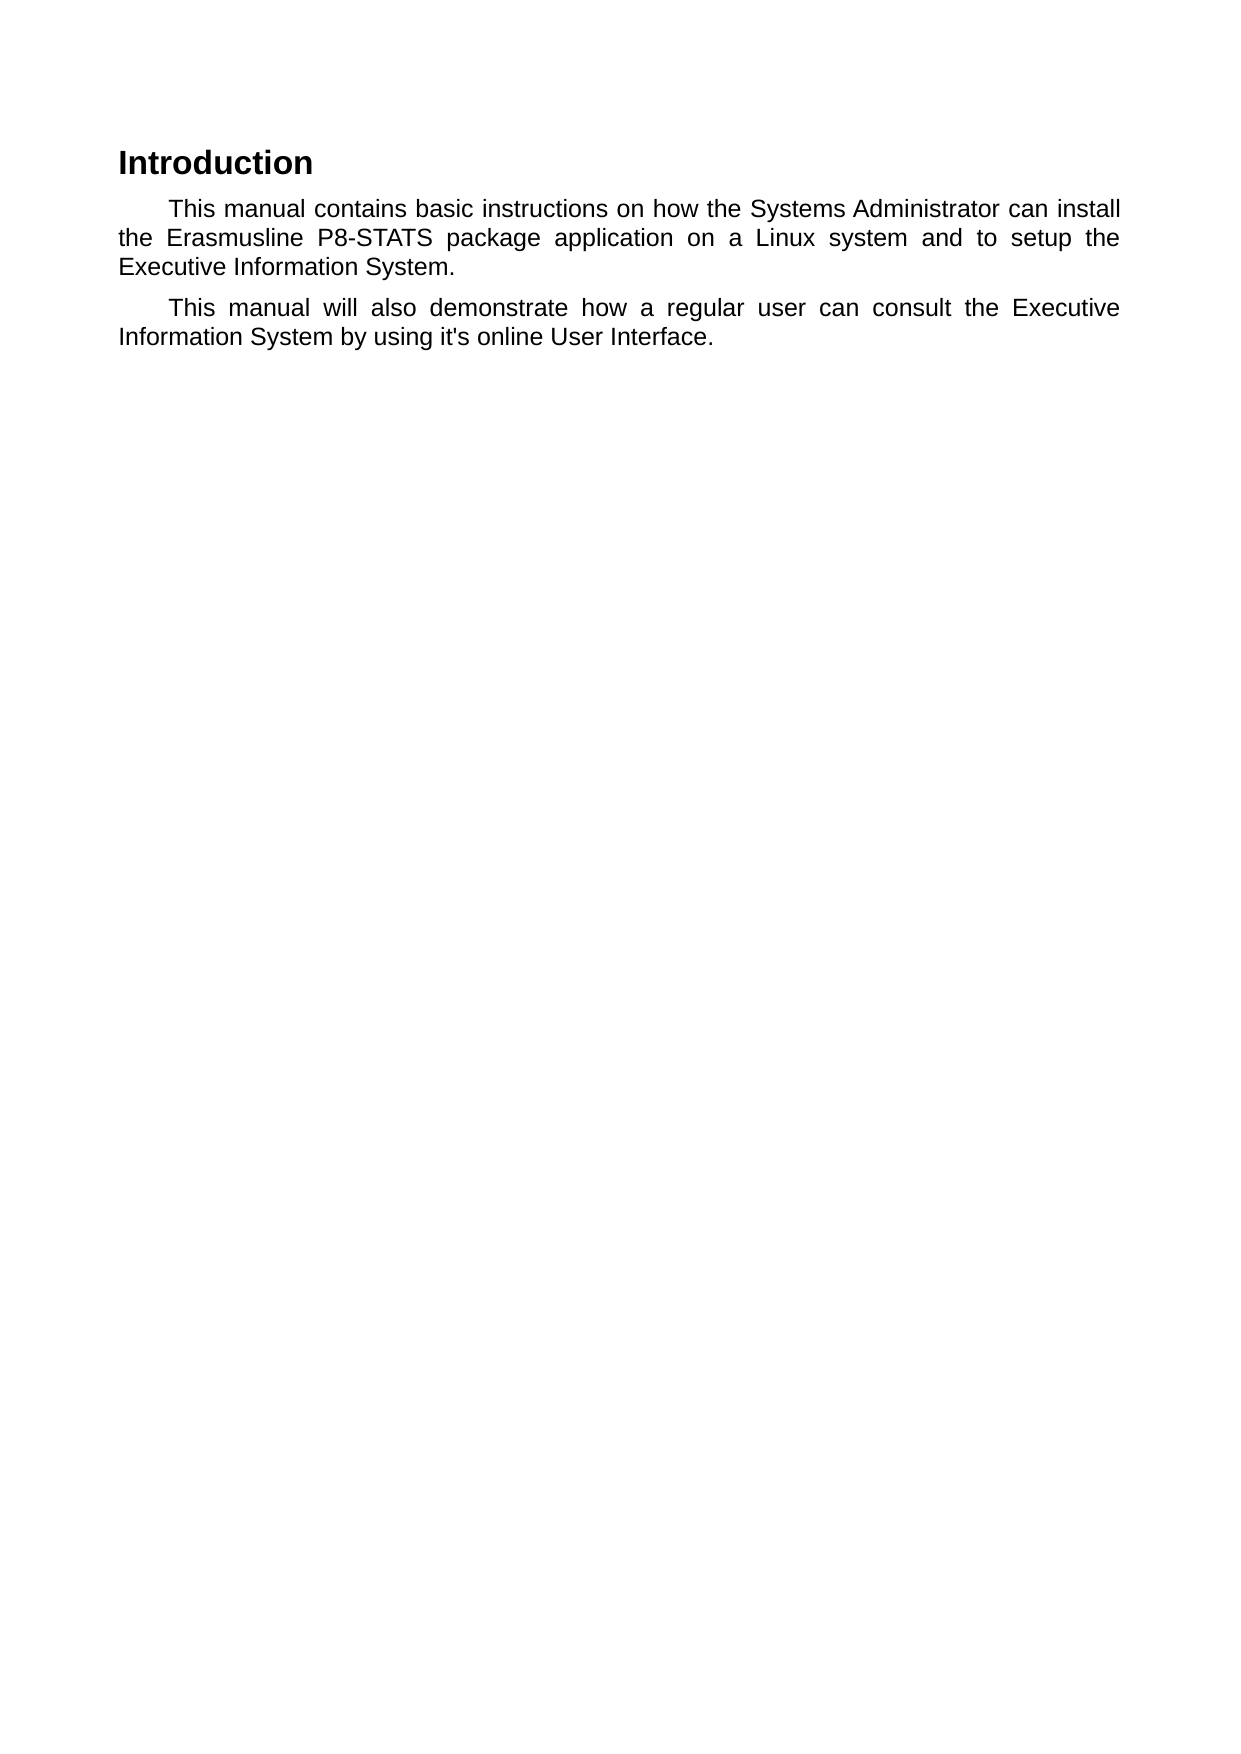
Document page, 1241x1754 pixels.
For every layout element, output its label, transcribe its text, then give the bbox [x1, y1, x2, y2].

text This manual will also demonstrate how a regular user can consult the Executive Information System by using it's online User Interface. [118, 293, 1122, 351]
subtitle Introduction [118, 143, 1122, 182]
text This manual contains basic instructions on how the Systems Administrator can install the Erasmusline P8-STATS package application on a Linux system and to setup the Executive Information System. [118, 194, 1122, 281]
